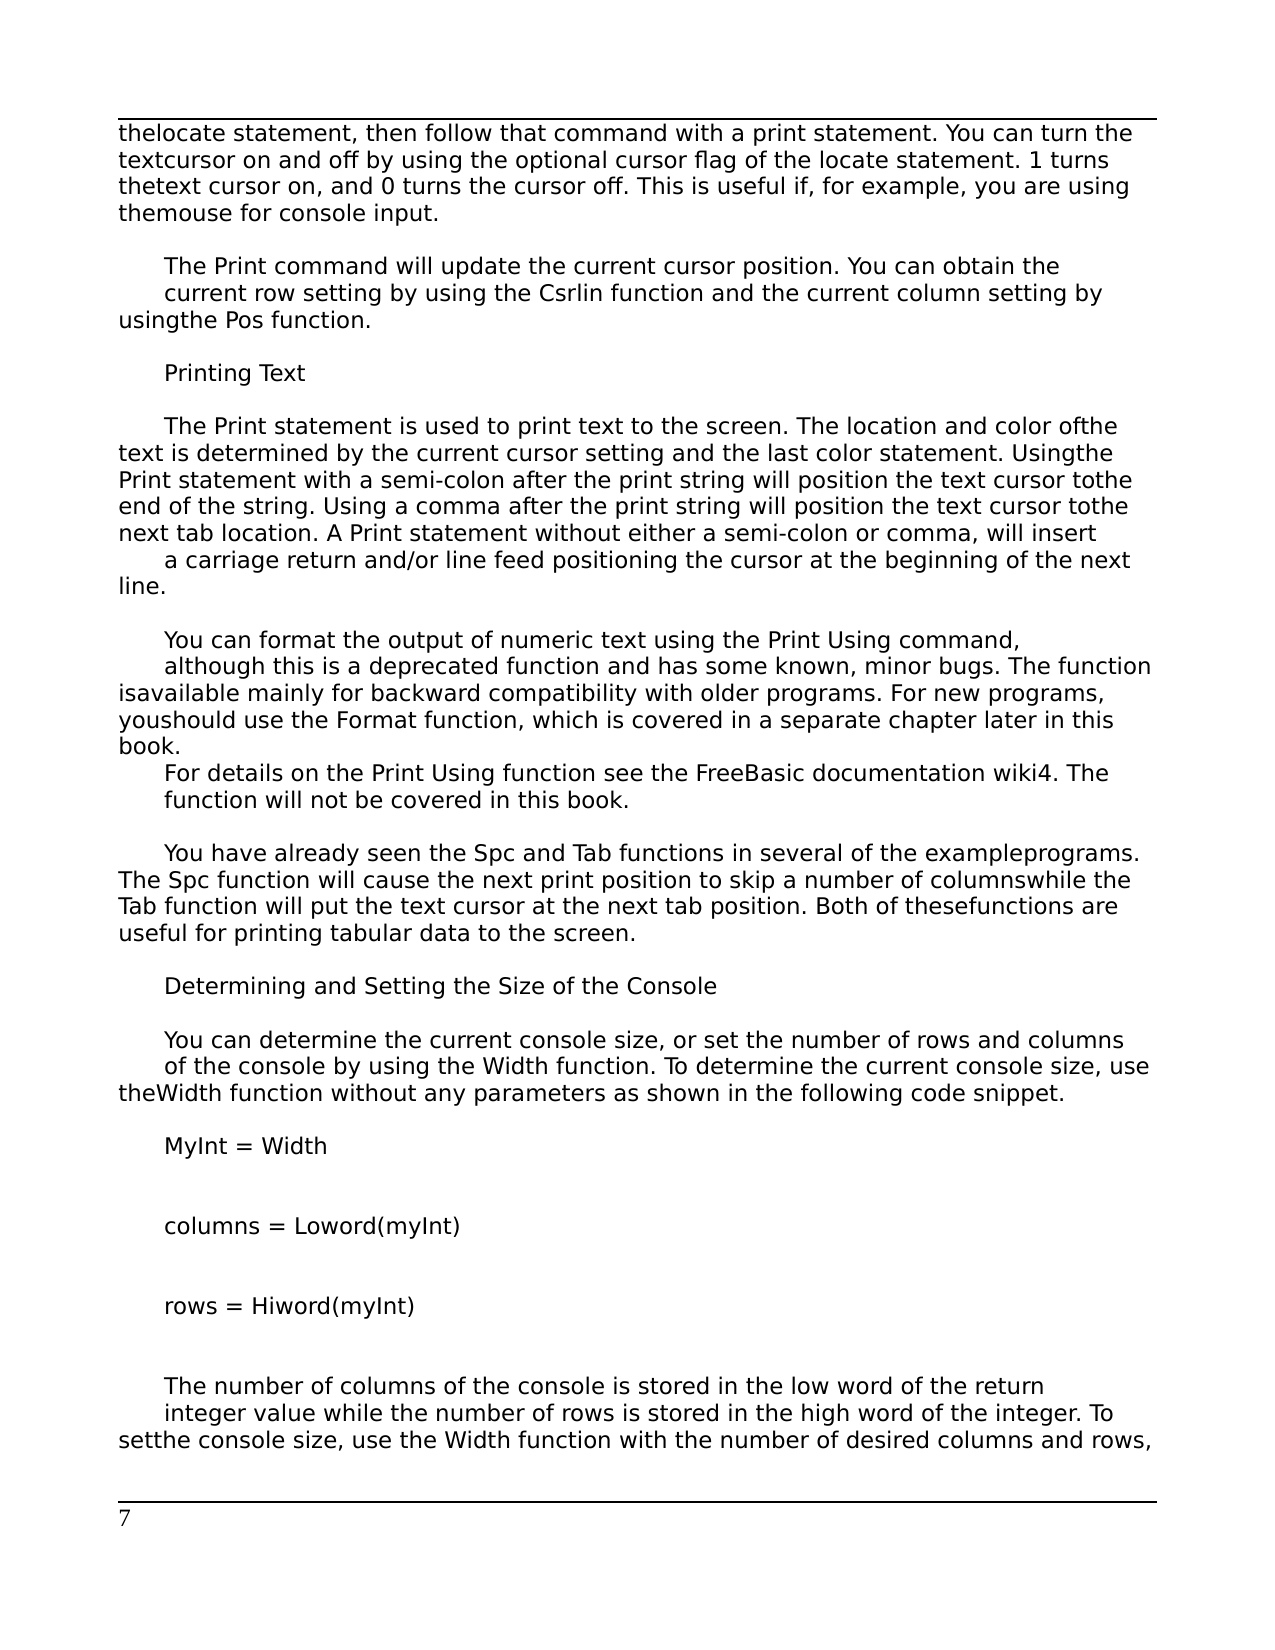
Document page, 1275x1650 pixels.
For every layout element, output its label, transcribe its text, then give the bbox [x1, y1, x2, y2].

text columns = Loword(myInt) [118, 1213, 1157, 1240]
text current row setting by using the Csrlin function and the current column setting by usingthe Pos function. [118, 280, 1157, 333]
text of the console by using the Width function. To determine the current console size, use theWidth function without any parameters as shown in the following code snippet. [118, 1053, 1157, 1107]
text Determining and Setting the Size of the Console [118, 973, 1157, 1000]
text The Print command will update the current cursor position. You can obtain the [118, 253, 1157, 280]
text You can determine the current console size, or set the number of rows and columns [118, 1027, 1157, 1053]
text function will not be covered in this book. [118, 787, 1157, 813]
text For details on the Print Using function see the FreeBasic documentation wiki4. The [118, 760, 1157, 787]
text integer value while the number of rows is stored in the high word of the integer. To setthe console size, use the Width function with the number of desired columns and rows, [118, 1400, 1157, 1453]
text The Print statement is used to print text to the screen. The location and color ofthe text is determined by the current cursor setting and the last color statement. Usingthe Print statement with a semi-colon after the print string will position the text cursor tothe end of the string. Using a comma after the print string will position the text cursor tothe next tab location. A Print statement without either a semi-colon or comma, will insert [118, 413, 1157, 547]
text You have already seen the Spc and Tab functions in several of the exampleprograms. The Spc function will cause the next print position to skip a number of columnswhile the Tab function will put the text cursor at the next tab position. Both of thesefunctions are useful for printing tabular data to the screen. [118, 840, 1157, 947]
text although this is a deprecated function and has some known, minor bugs. The function isavailable mainly for backward compatibility with older programs. For new programs, youshould use the Format function, which is covered in a separate chapter later in this book. [118, 653, 1157, 760]
text Printing Text [118, 360, 1157, 387]
text thelocate statement, then follow that command with a print statement. You can turn the textcursor on and off by using the optional cursor flag of the locate statement. 1 turns thetext cursor on, and 0 turns the cursor off. This is useful if, for example, you are using themouse for console input. [118, 120, 1157, 227]
text MyInt = Width [118, 1133, 1157, 1160]
text You can format the output of numeric text using the Print Using command, [118, 627, 1157, 653]
text rows = Hiword(myInt) [118, 1293, 1157, 1320]
text The number of columns of the console is stored in the low word of the return [118, 1373, 1157, 1400]
text a carriage return and/or line feed positioning the cursor at the beginning of the next line. [118, 547, 1157, 600]
